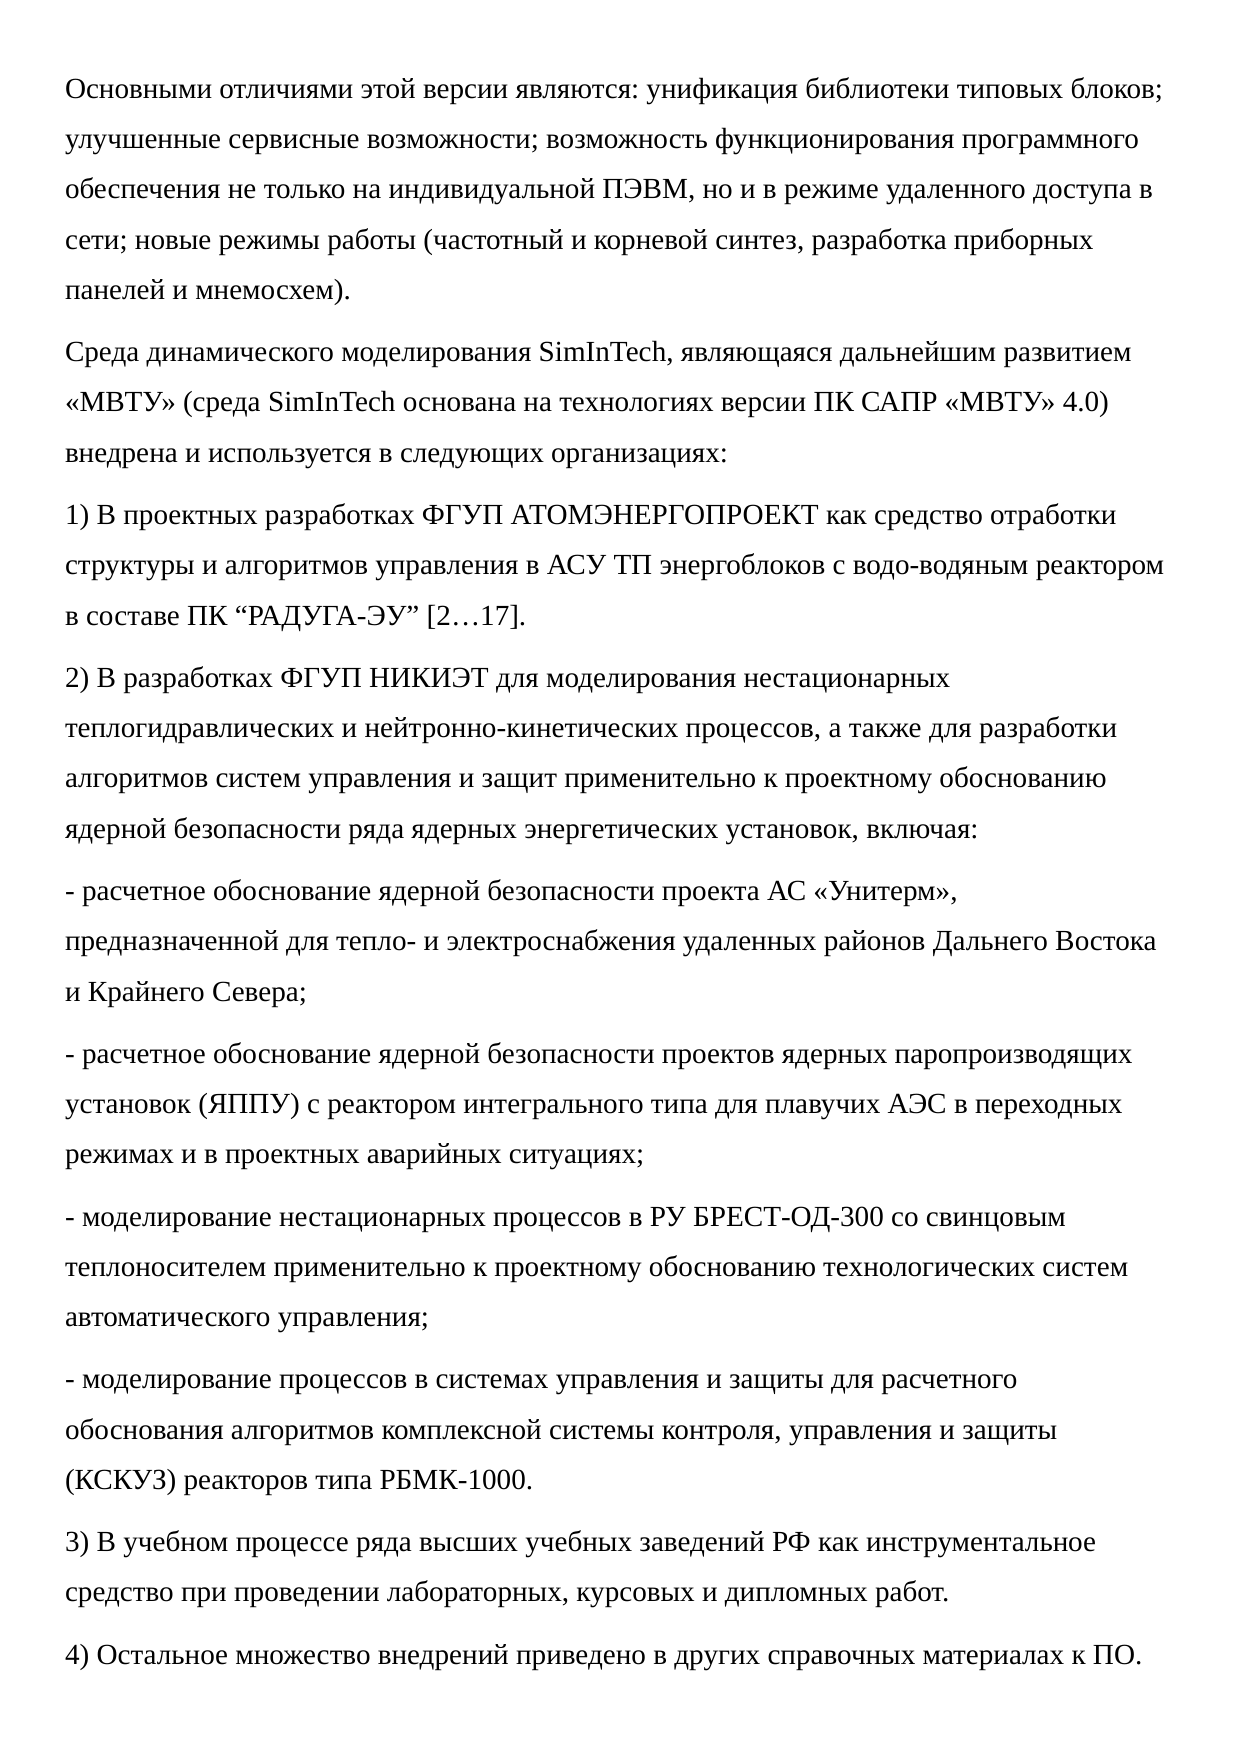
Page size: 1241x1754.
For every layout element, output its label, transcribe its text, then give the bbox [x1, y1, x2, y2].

table_cell Основными отличиями этой версии являются: унификация библиотеки типовых блоков; улучшенные сервисные возможности; возможность функционирования программного обеспечения не только на индивидуальной ПЭВМ, но и в режиме удаленного доступа в сети; новые режимы работы (частотный и корневой синтез, разработка приборных панелей и мнемосхем). Среда динамического моделирования SimInTech, являющаяся дальнейшим развитием «МВТУ» (среда SimInTech основана на технологиях версии ПК САПР «МВТУ» 4.0) внедрена и используется в следующих организациях: 1) В проектных разработках ФГУП АТОМЭНЕРГОПРОЕКТ как средство отработки структуры и алгоритмов управления в АСУ ТП энергоблоков с водо-водяным реактором в составе ПК “РАДУГА-ЭУ” [2…17]. 2) В разработках ФГУП НИКИЭТ для моделирования нестационарных теплогидравлических и нейтронно-кинетических процессов, а также для разработки алгоритмов систем управления и защит применительно к проектному обоснованию ядерной безопасности ряда ядерных энергетических установок, включая: - расчетное обоснование ядерной безопасности проекта АС «Унитерм», предназначенной для тепло- и электроснабжения удаленных районов Дальнего Востока и Крайнего Севера; - расчетное обоснование ядерной безопасности проектов ядерных паропроизводящих установок (ЯППУ) с реактором интегрального типа для плавучих АЭС в переходных режимах и в проектных аварийных ситуациях; - моделирование нестационарных процессов в РУ БРЕСТ-ОД-300 со свинцовым теплоносителем применительно к проектному обоснованию технологических систем автоматического управления; - моделирование процессов в системах управления и защиты для расчетного обоснования алгоритмов комплексной системы контроля, управления и защиты (КСКУЗ) реакторов типа РБМК-1000. 3) В учебном процессе ряда высших учебных заведений РФ как инструментальное средство при проведении лабораторных, курсовых и дипломных работ. 4) Остальное множество внедрений приведено в других справочных материалах к ПО. [59, 59, 1181, 1682]
